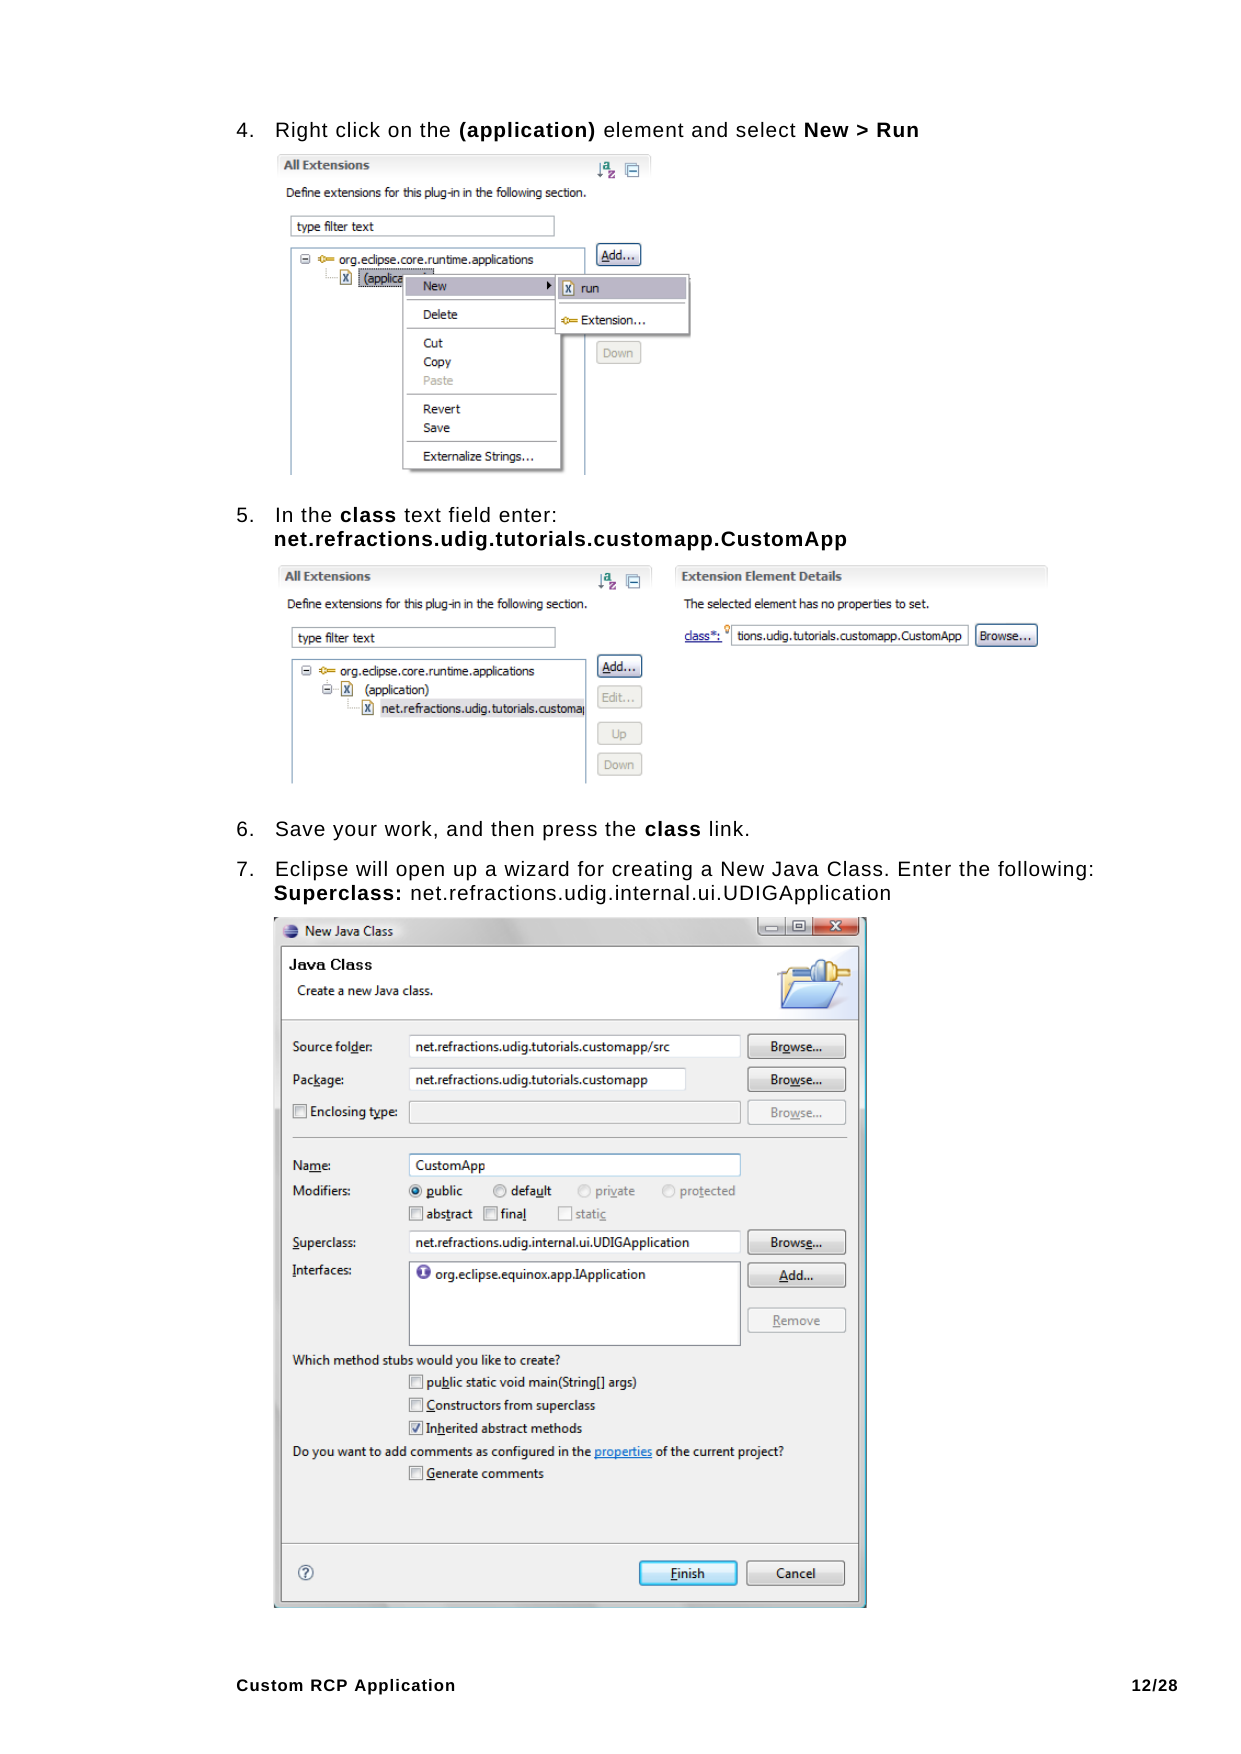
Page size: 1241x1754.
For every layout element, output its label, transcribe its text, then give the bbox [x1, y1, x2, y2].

picture [273, 562, 1051, 789]
list Save your work, and then press the class link. [236, 817, 1181, 841]
list Eclipse will open up a wizard for creating a New Java Class. Enter the following: Superclass: net.refractions.udig.internal.ui.UDIGApplication [236, 857, 1181, 1619]
list Right click on the (application) element and select New > Run [236, 118, 1181, 486]
picture [273, 153, 706, 475]
list In the class text field enter: net.refractions.udig.tutorials.customapp.CustomApp [236, 503, 1181, 800]
